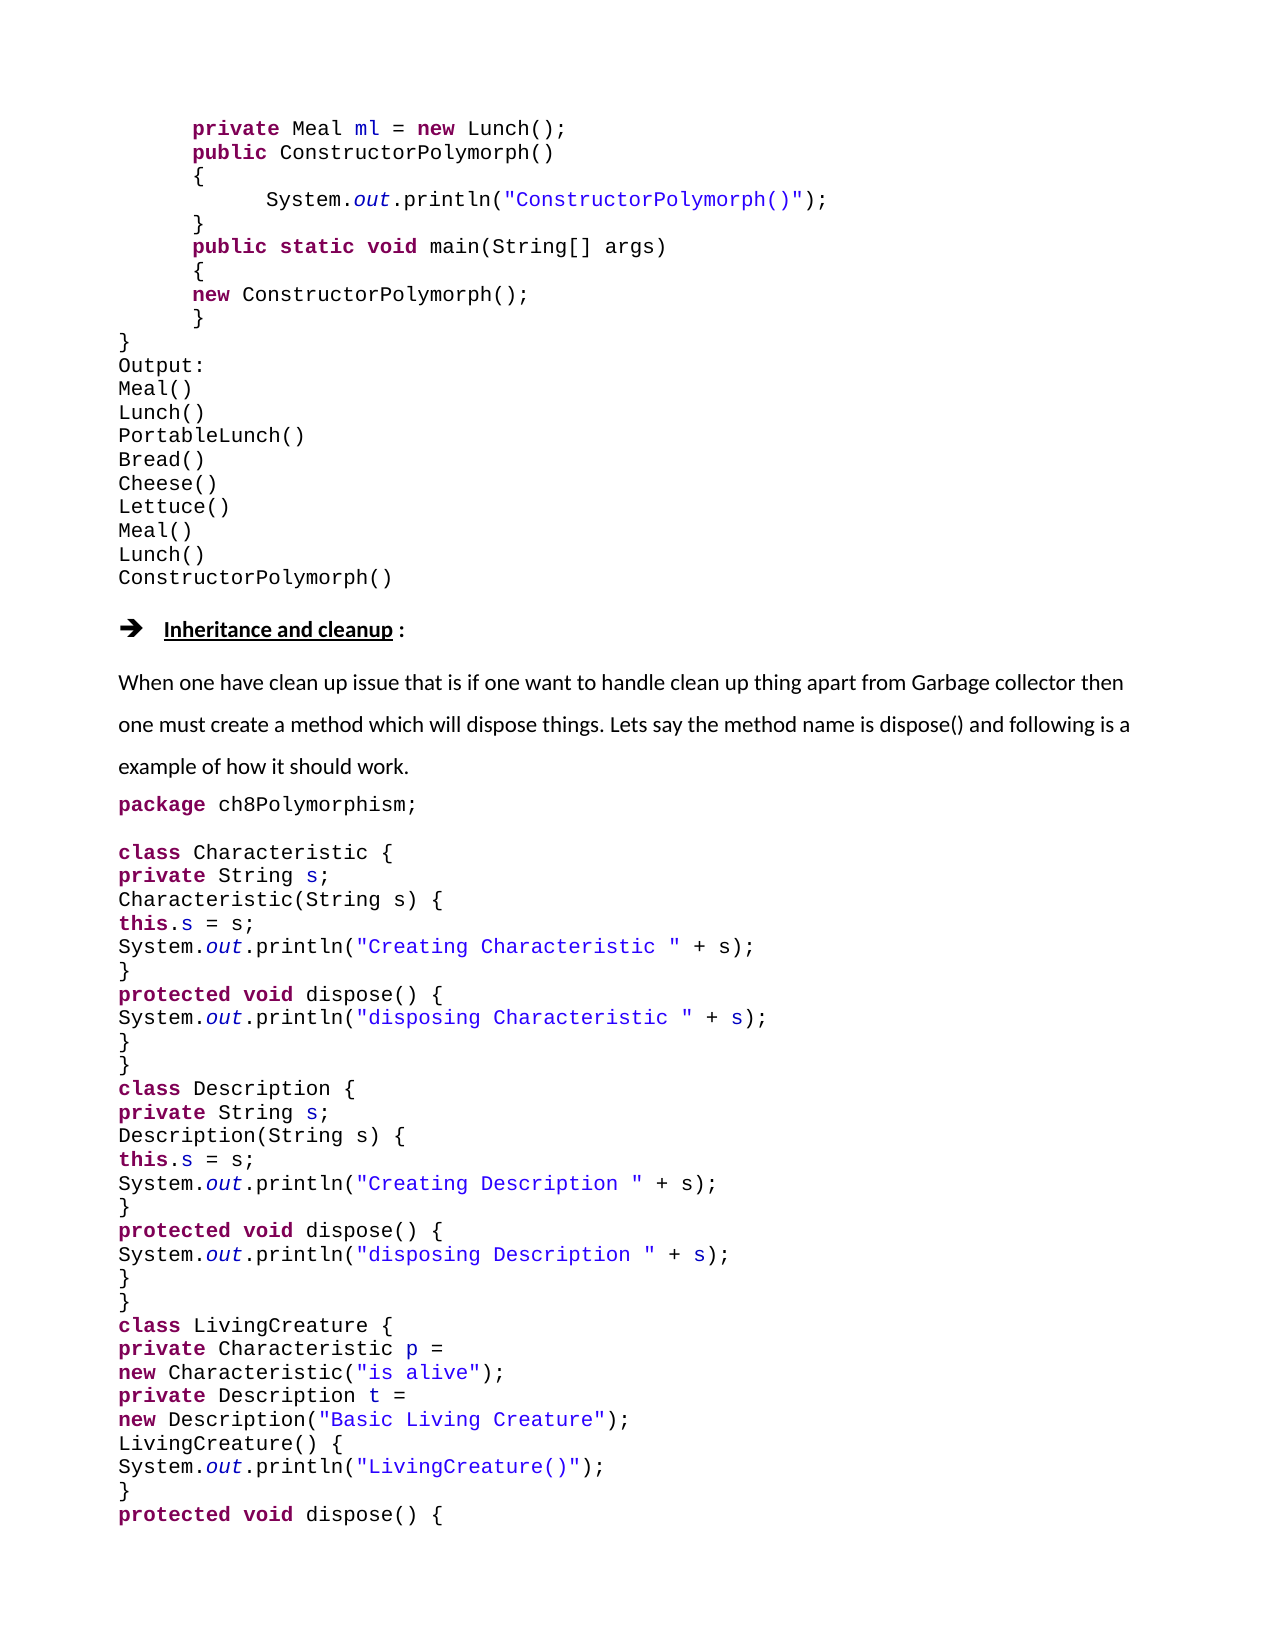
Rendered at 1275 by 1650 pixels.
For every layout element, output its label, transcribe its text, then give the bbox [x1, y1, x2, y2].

text { [118, 165, 1157, 189]
text PortableLunch() [118, 426, 1157, 449]
text private Meal ml = new Lunch(); [118, 118, 1157, 142]
text private String s; [118, 865, 1157, 889]
text Bread() [118, 449, 1157, 473]
text } [118, 960, 1157, 983]
text protected void dispose() { [118, 983, 1157, 1007]
text new Characteristic("is alive"); [118, 1362, 1157, 1386]
text } [118, 1054, 1157, 1078]
text Lunch() [118, 402, 1157, 426]
text When one have clean up issue that is if one want to handle clean up thing apart from Garbage collector then one must create a method which will dispose things. Lets say the method name is dispose() and following is a example of how it should work. [118, 668, 1157, 780]
text LivingCreature() { [118, 1433, 1157, 1456]
text } [118, 1480, 1157, 1504]
text Characteristic(String s) { [118, 889, 1157, 913]
text class LivingCreature { [118, 1314, 1157, 1338]
text new ConstructorPolymorph(); [118, 284, 1157, 307]
text protected void dispose() { [118, 1220, 1157, 1244]
text this.s = s; [118, 913, 1157, 936]
text Description(String s) { [118, 1125, 1157, 1149]
text } [118, 1267, 1157, 1291]
text } [118, 1291, 1157, 1314]
text Meal() [118, 520, 1157, 544]
text } Output: Meal() [118, 331, 1157, 402]
text ConstructorPolymorph() [118, 567, 1157, 591]
text System.out.println("LivingCreature()"); [118, 1456, 1157, 1480]
text } [118, 213, 1157, 236]
text protected void dispose() { [118, 1504, 1157, 1527]
text new Description("Basic Living Creature"); [118, 1409, 1157, 1433]
text private String s; [118, 1102, 1157, 1125]
text this.s = s; [118, 1149, 1157, 1173]
text Lunch() [118, 544, 1157, 567]
list Inheritance and cleanup : [118, 615, 1157, 643]
text Cheese() [118, 473, 1157, 496]
text Lettuce() [118, 496, 1157, 520]
text System.out.println("disposing Characteristic " + s); [118, 1007, 1157, 1031]
text } [118, 1031, 1157, 1054]
text System.out.println("Creating Characteristic " + s); [118, 936, 1157, 960]
text private Characteristic p = [118, 1338, 1157, 1362]
text System.out.println("Creating Description " + s); [118, 1173, 1157, 1196]
text class Characteristic { [118, 842, 1157, 865]
text private Description t = [118, 1386, 1157, 1409]
text { [118, 260, 1157, 284]
text System.out.println("ConstructorPolymorph()"); [118, 189, 1157, 213]
text } [118, 1196, 1157, 1220]
text public ConstructorPolymorph() [118, 142, 1157, 165]
text class Description { [118, 1078, 1157, 1102]
text package ch8Polymorphism; [118, 794, 1157, 818]
text public static void main(String[] args) [118, 236, 1157, 260]
text System.out.println("disposing Description " + s); [118, 1244, 1157, 1267]
text } [118, 307, 1157, 331]
